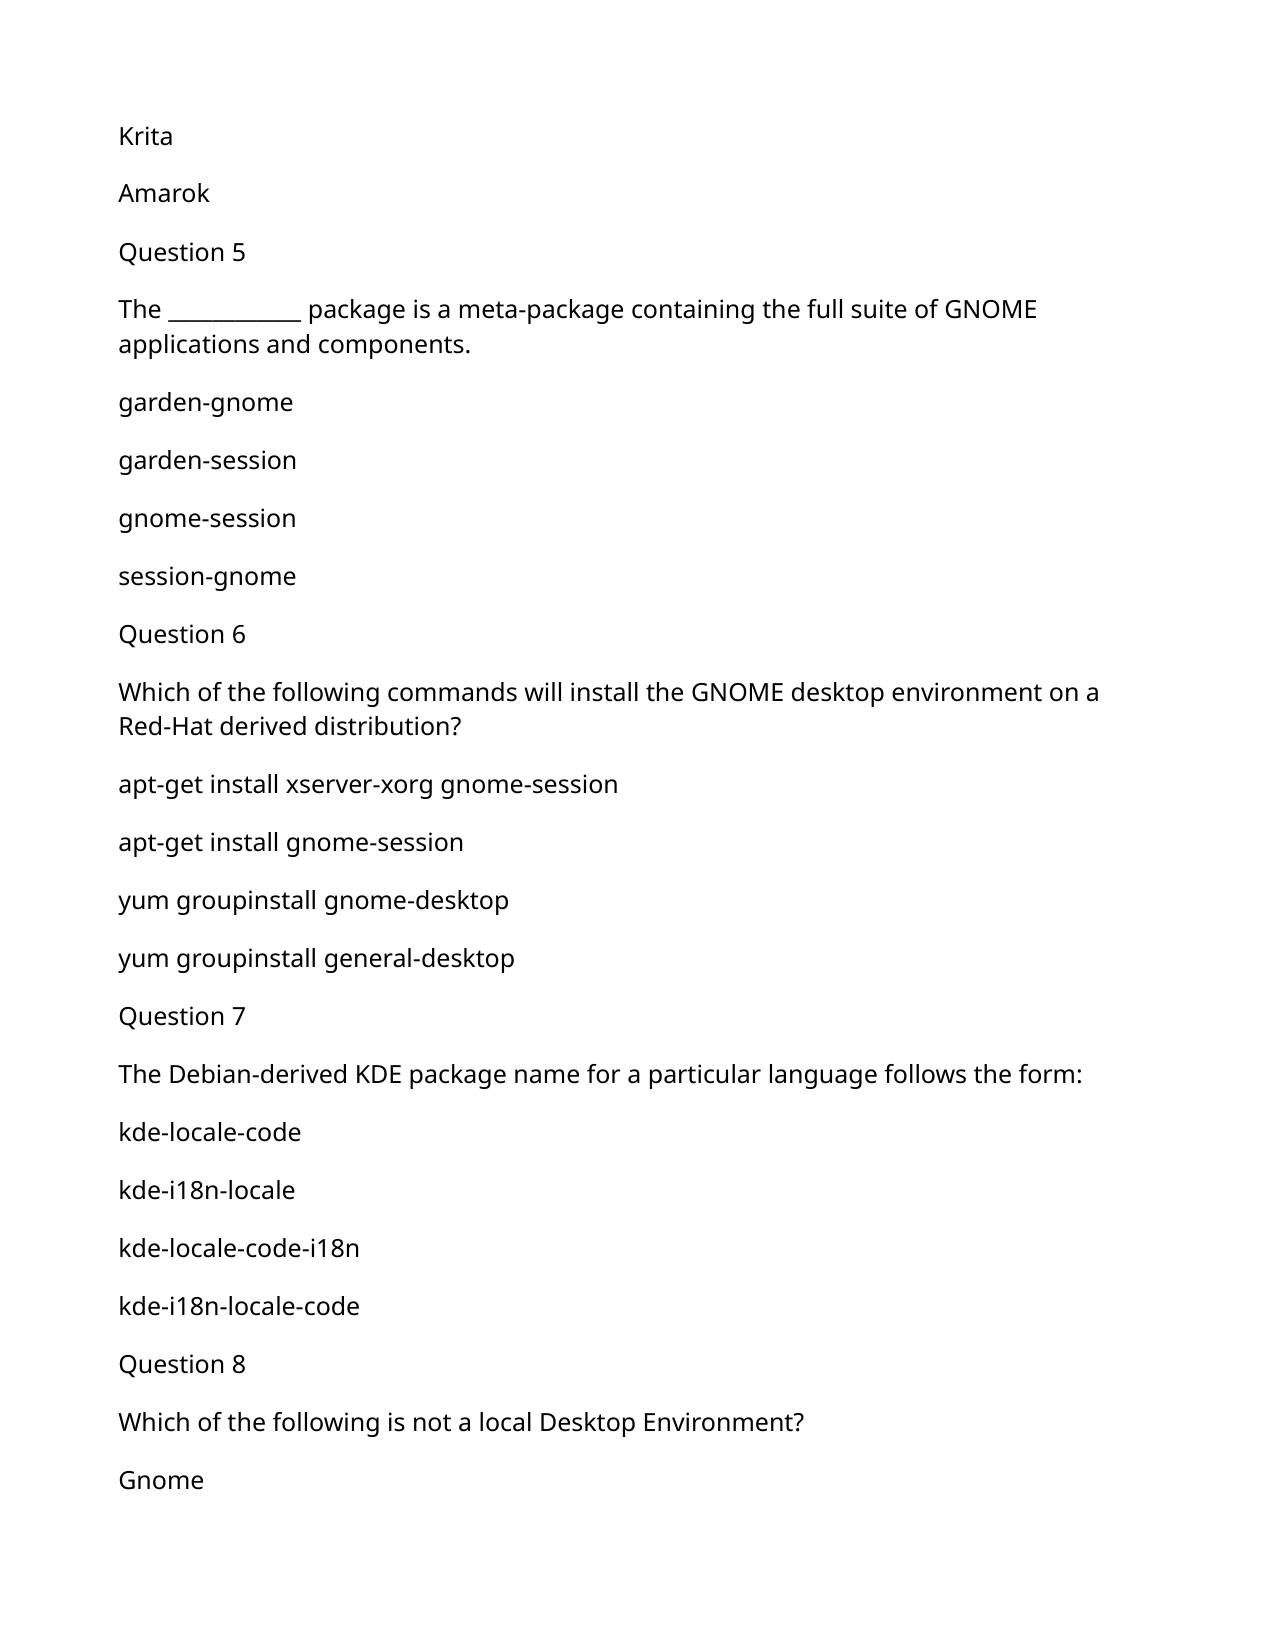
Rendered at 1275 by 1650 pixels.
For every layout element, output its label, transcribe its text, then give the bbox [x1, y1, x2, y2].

text Question 6 [118, 616, 1157, 650]
text Which of the following commands will install the GNOME desktop environment on a Red-Hat derived distribution? [118, 674, 1157, 742]
text kde-i18n-locale-code [118, 1289, 1157, 1323]
text kde-locale-code [118, 1114, 1157, 1149]
text gnome-session [118, 500, 1157, 534]
text apt-get install xserver-xorg gnome-session [118, 766, 1157, 801]
text kde-locale-code-i18n [118, 1231, 1157, 1265]
text Amarok [118, 176, 1157, 210]
text garden-gnome [118, 384, 1157, 418]
text Question 5 [118, 234, 1157, 268]
text yum groupinstall general-desktop [118, 941, 1157, 974]
text The Debian-derived KDE package name for a particular language follows the form: [118, 1057, 1157, 1091]
text session-gnome [118, 558, 1157, 592]
text Which of the following is not a local Desktop Environment? [118, 1405, 1157, 1439]
text Krita [118, 118, 1157, 152]
text garden-session [118, 442, 1157, 476]
text yum groupinstall gnome-desktop [118, 882, 1157, 917]
text Question 8 [118, 1347, 1157, 1381]
text The ____________ package is a meta-package containing the full suite of GNOME applications and components. [118, 292, 1157, 360]
text Gnome [118, 1463, 1157, 1497]
text Question 7 [118, 998, 1157, 1033]
text kde-i18n-locale [118, 1173, 1157, 1207]
text apt-get install gnome-session [118, 824, 1157, 858]
